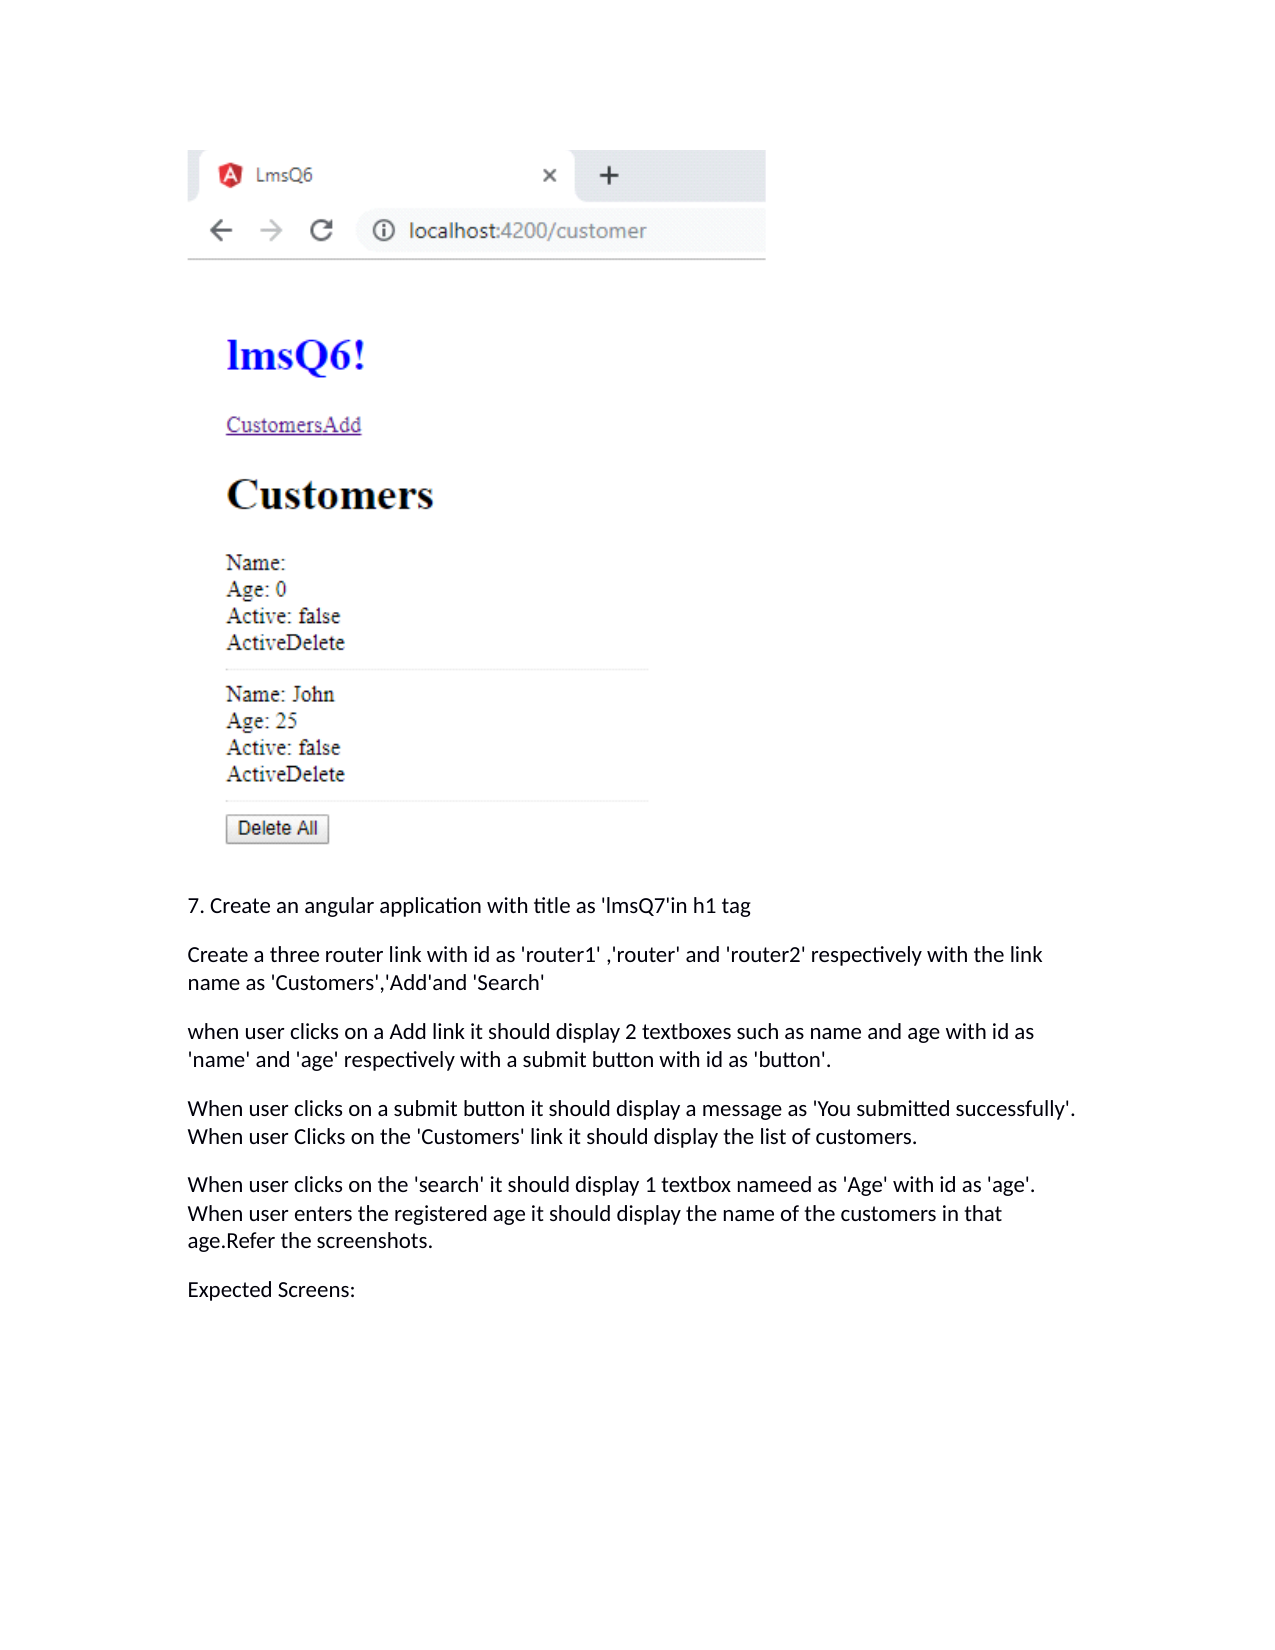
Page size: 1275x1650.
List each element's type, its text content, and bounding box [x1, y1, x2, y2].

text 7. Create an angular application with title as 'lmsQ7'in h1 tag [187, 891, 1087, 919]
text Expected Screens: [187, 1276, 1087, 1303]
text When user clicks on a submit button it should display a message as 'You submitted successfully'. When user Clicks on the 'Customers' link it should display the list of customers. [187, 1094, 1087, 1150]
text When user clicks on the 'search' it should display 1 textbox nameed as 'Age' with id as 'age'. When user enters the registered age it should display the name of the customers in that age.Refer the screenshots. [187, 1171, 1087, 1255]
text when user clicks on a Add link it should display 2 textboxes such as name and age with id as 'name' and 'age' respectively with a submit button with id as 'button'. [187, 1017, 1087, 1073]
text Create a three router link with id as 'router1' ,'router' and 'router2' respectively with the link name as 'Customers','Add'and 'Search' [187, 940, 1087, 996]
